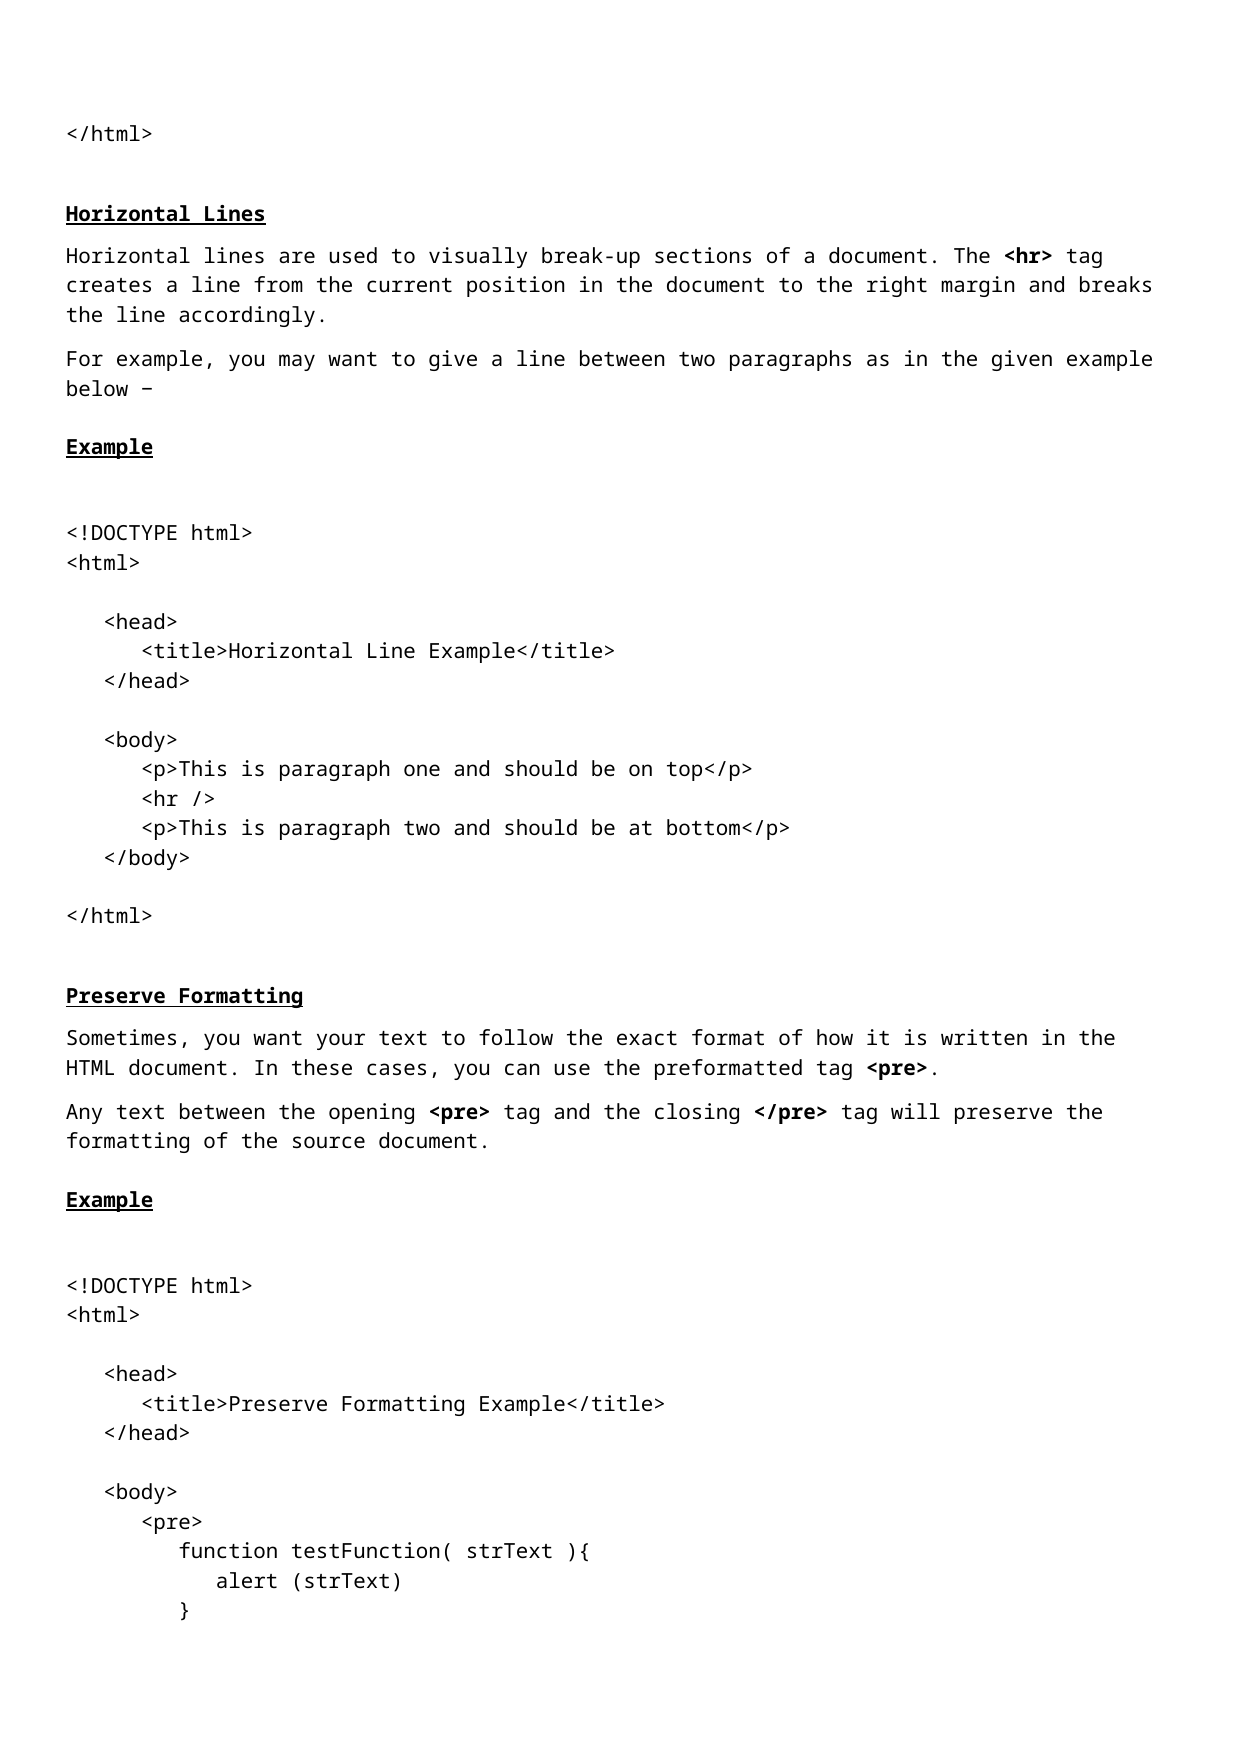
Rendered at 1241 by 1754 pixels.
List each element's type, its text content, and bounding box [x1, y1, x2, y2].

text <html> [66, 547, 1158, 576]
text alert (strText) [66, 1564, 1158, 1594]
subtitle Preserve Formatting [66, 980, 1158, 1009]
text <!DOCTYPE html> [66, 517, 1158, 547]
text Sometimes, you want your text to follow the exact format of how it is written in the HTML document. In these cases, you can use the preformatted tag <pre>. [66, 1022, 1158, 1081]
text function testFunction( strText ){ [66, 1535, 1158, 1564]
subtitle Example [66, 1184, 1158, 1213]
text <body> [66, 723, 1158, 753]
text <head> [66, 606, 1158, 635]
text Horizontal lines are used to visually break-up sections of a document. The <hr> tag creates a line from the current position in the document to the right margin and breaks the line accordingly. [66, 240, 1158, 328]
subtitle Horizontal Lines [66, 198, 1158, 227]
text </html> [66, 118, 1158, 148]
text <hr /> [66, 782, 1158, 812]
text </body> [66, 841, 1158, 871]
text <head> [66, 1358, 1158, 1388]
text <pre> [66, 1506, 1158, 1535]
text <body> [66, 1476, 1158, 1506]
text <html> [66, 1299, 1158, 1329]
text For example, you may want to give a line between two paragraphs as in the given example below − [66, 343, 1158, 402]
text Any text between the opening <pre> tag and the closing </pre> tag will preserve the formatting of the source document. [66, 1096, 1158, 1154]
text <title>Horizontal Line Example</title> [66, 635, 1158, 664]
text } [66, 1594, 1158, 1623]
text <!DOCTYPE html> [66, 1270, 1158, 1299]
text </head> [66, 664, 1158, 694]
subtitle Example [66, 431, 1158, 461]
text <p>This is paragraph two and should be at bottom</p> [66, 812, 1158, 841]
text </head> [66, 1417, 1158, 1447]
text <p>This is paragraph one and should be on top</p> [66, 753, 1158, 782]
text <title>Preserve Formatting Example</title> [66, 1388, 1158, 1417]
text </html> [66, 900, 1158, 930]
